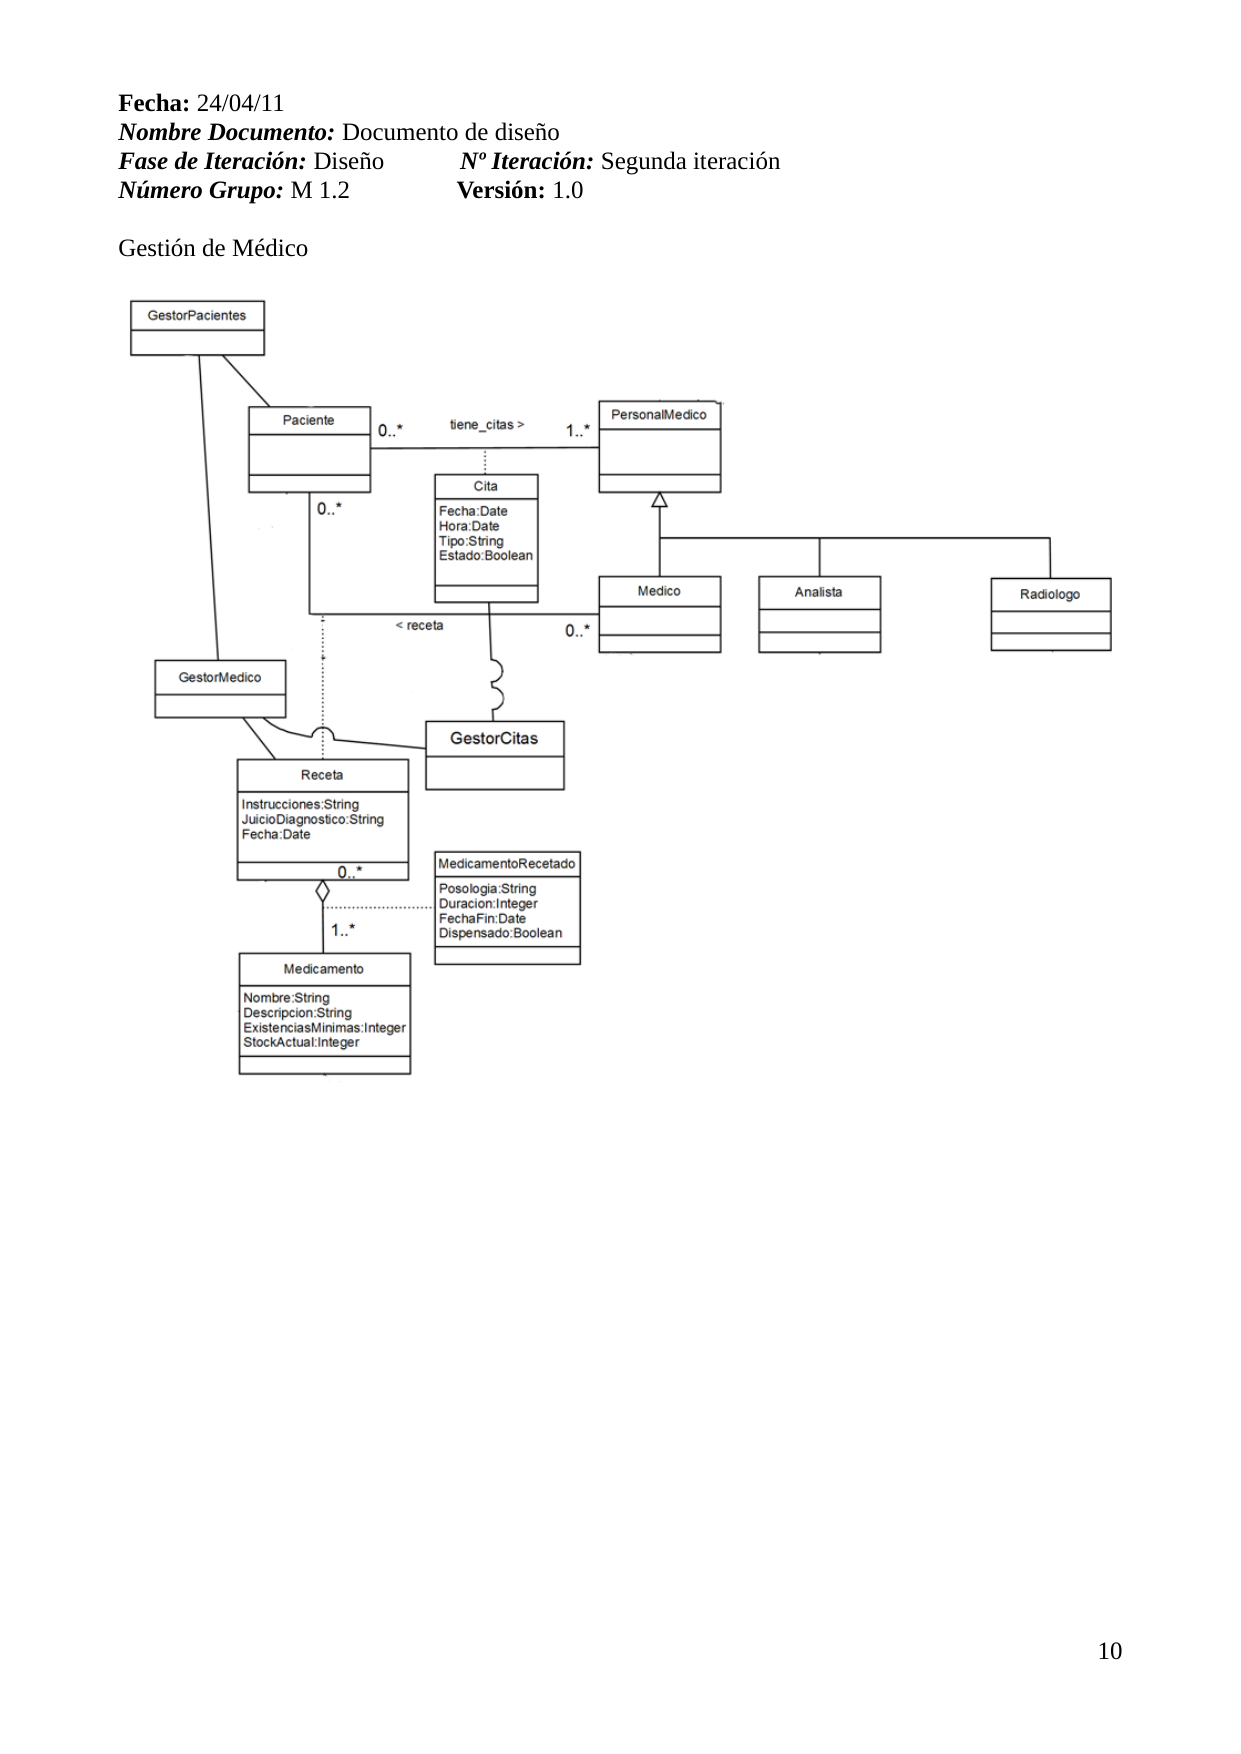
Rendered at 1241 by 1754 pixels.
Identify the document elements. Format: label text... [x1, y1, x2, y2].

picture [118, 282, 1123, 1088]
text Gestión de Médico [118, 233, 1122, 262]
